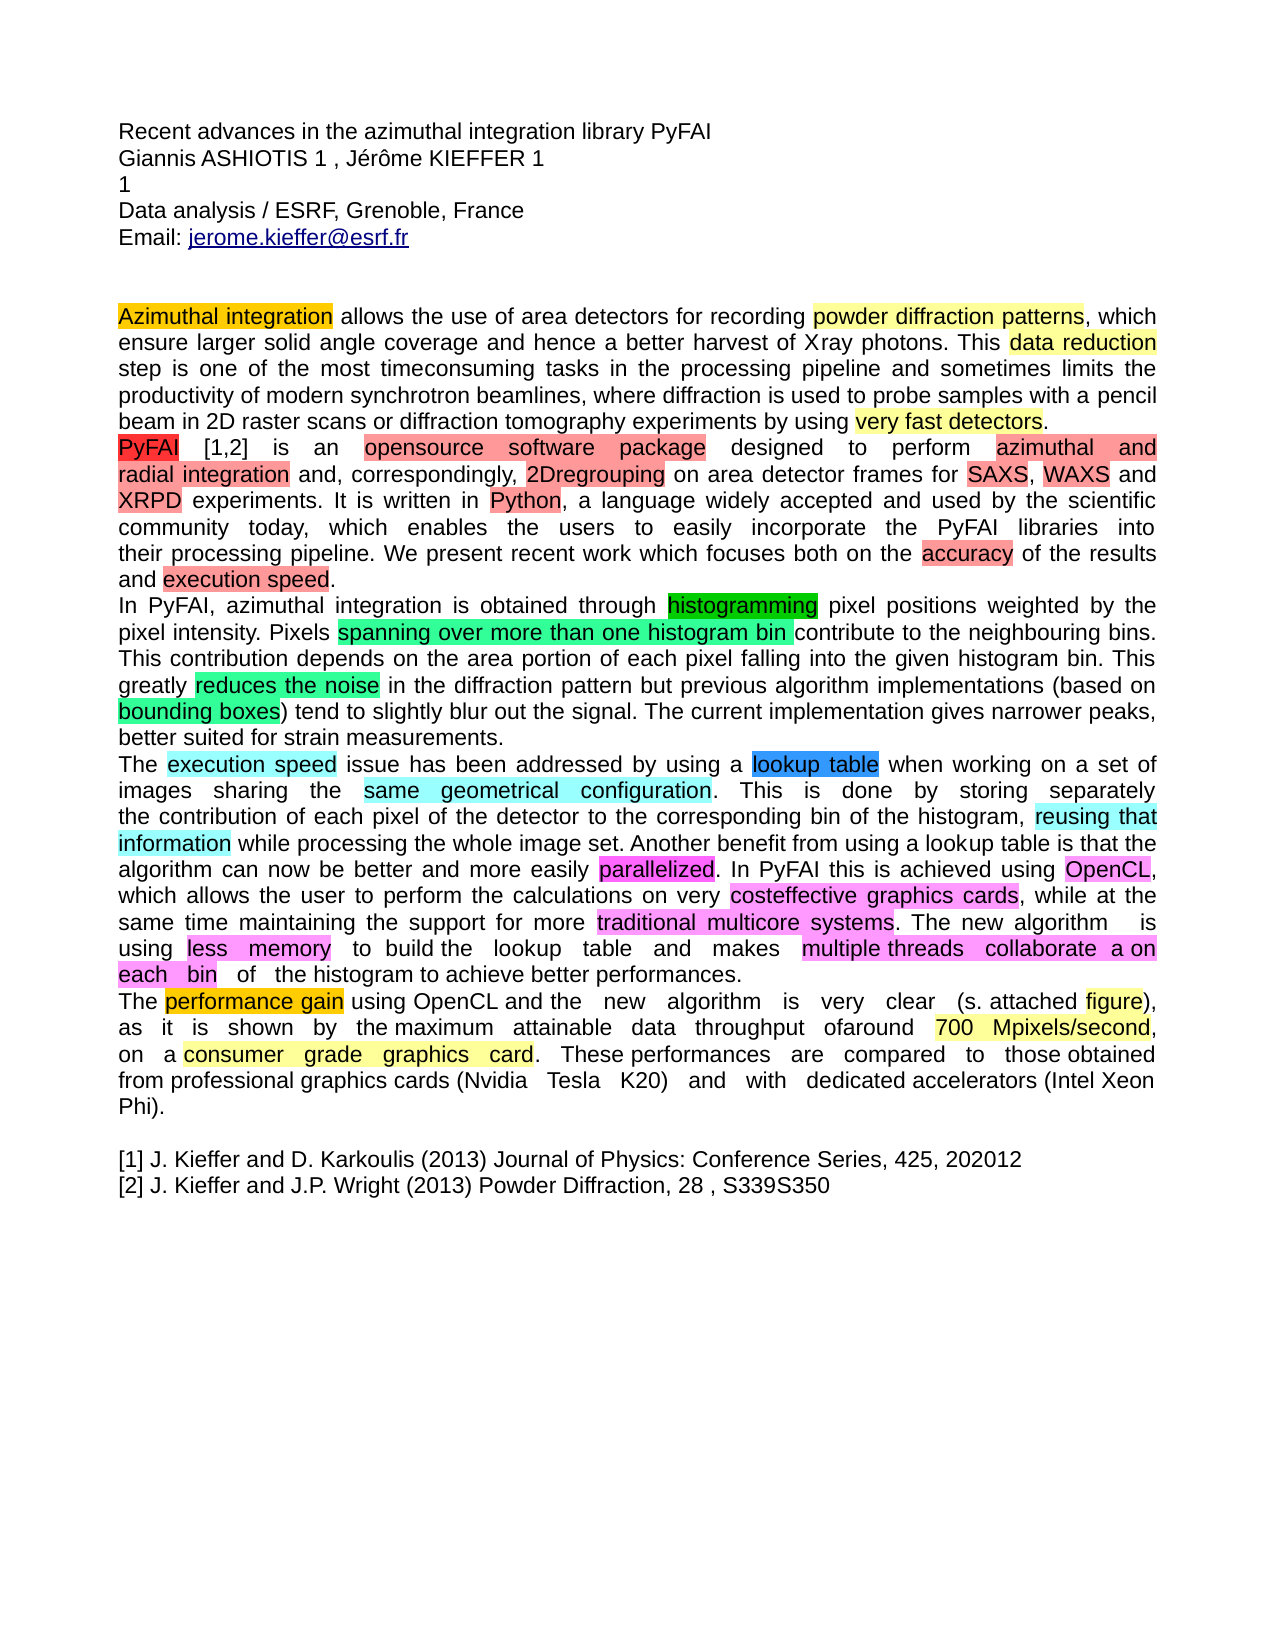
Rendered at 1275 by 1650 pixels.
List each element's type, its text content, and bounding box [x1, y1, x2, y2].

text Azimuthal integration allows the use of area detectors for recording powder diffraction patterns, which ensure larger solid angle coverage and hence a better harvest of X­ray photons. This data reduction step is one of the most time­consuming tasks in the processing pipeline and sometimes limits the productivity of modern synchrotron beamlines, where diffraction is used to probe samples with a pencil beam in 2D raster scans or diffraction tomography experiments by using very fast detectors. [118, 303, 1157, 434]
text The performance gain using OpenCL and the new algorithm is very clear (s. attached figure), as it is shown by the maximum attainable data throughput ofaround 700 Mpixels/second, on a consumer grade graphics card. These performances are compared to those obtained from professional graphics cards (Nvidia Tesla K20) and with dedicated accelerators (Intel Xeon Phi). [118, 988, 1157, 1119]
text E­mail: jerome.kieffer@esrf.fr [118, 223, 1157, 250]
text [1] J. Kieffer and D. Karkoulis (2013) Journal of Physics: Conference Series, 425, 202012 [118, 1146, 1157, 1172]
text Data analysis / ESRF, Grenoble, France [118, 197, 1157, 223]
text [2] J. Kieffer and J.P. Wright (2013) Powder Diffraction, 28 , S339­S350 [118, 1172, 1157, 1199]
text 1 [118, 171, 1157, 197]
text Recent advances in the azimuthal integration library PyFAI [118, 118, 1157, 144]
text Giannis ASHIOTIS 1 , Jérôme KIEFFER 1 [118, 144, 1157, 171]
text The execution speed issue has been addressed by using a look­up table when working on a set of images sharing the same geometrical configuration. This is done by storing separately the contribution of each pixel of the detector to the corresponding bin of the histogram, reusing that information while processing the whole image set. Another benefit from using a look­up table is that the algorithm can now be better and more easily parallelized. In PyFAI this is achieved using OpenCL, which allows the user to perform the calculations on very cost­effective graphics cards, while at the same time maintaining the support for more traditional multi­core systems. The new algorithm is using less memory to build the look­up table and makes multiple threads collaborate a on each bin of the histogram to achieve better performances. [118, 751, 1157, 988]
text PyFAI [1,2] is an open­source software package designed to perform azimuthal and radial integration and, correspondingly, 2D­regrouping on area detector frames for SAXS, WAXS and XRPD experiments. It is written in Python, a language widely accepted and used by the scientific community today, which enables the users to easily incorporate the PyFAI libraries into their processing pipeline. We present recent work which focuses both on the accuracy of the results and execution speed. [118, 434, 1157, 592]
text In PyFAI, azimuthal integration is obtained through histogramming pixel positions weighted by the pixel intensity. Pixels spanning over more than one histogram bin contribute to the neighbouring bins. This contribution depends on the area portion of each pixel falling into the given histogram bin. This greatly reduces the noise in the diffraction pattern but previous algorithm implementations (based on bounding boxes) tend to slightly blur out the signal. The current implementation gives narrower peaks, better suited for strain measurements. [118, 592, 1157, 751]
